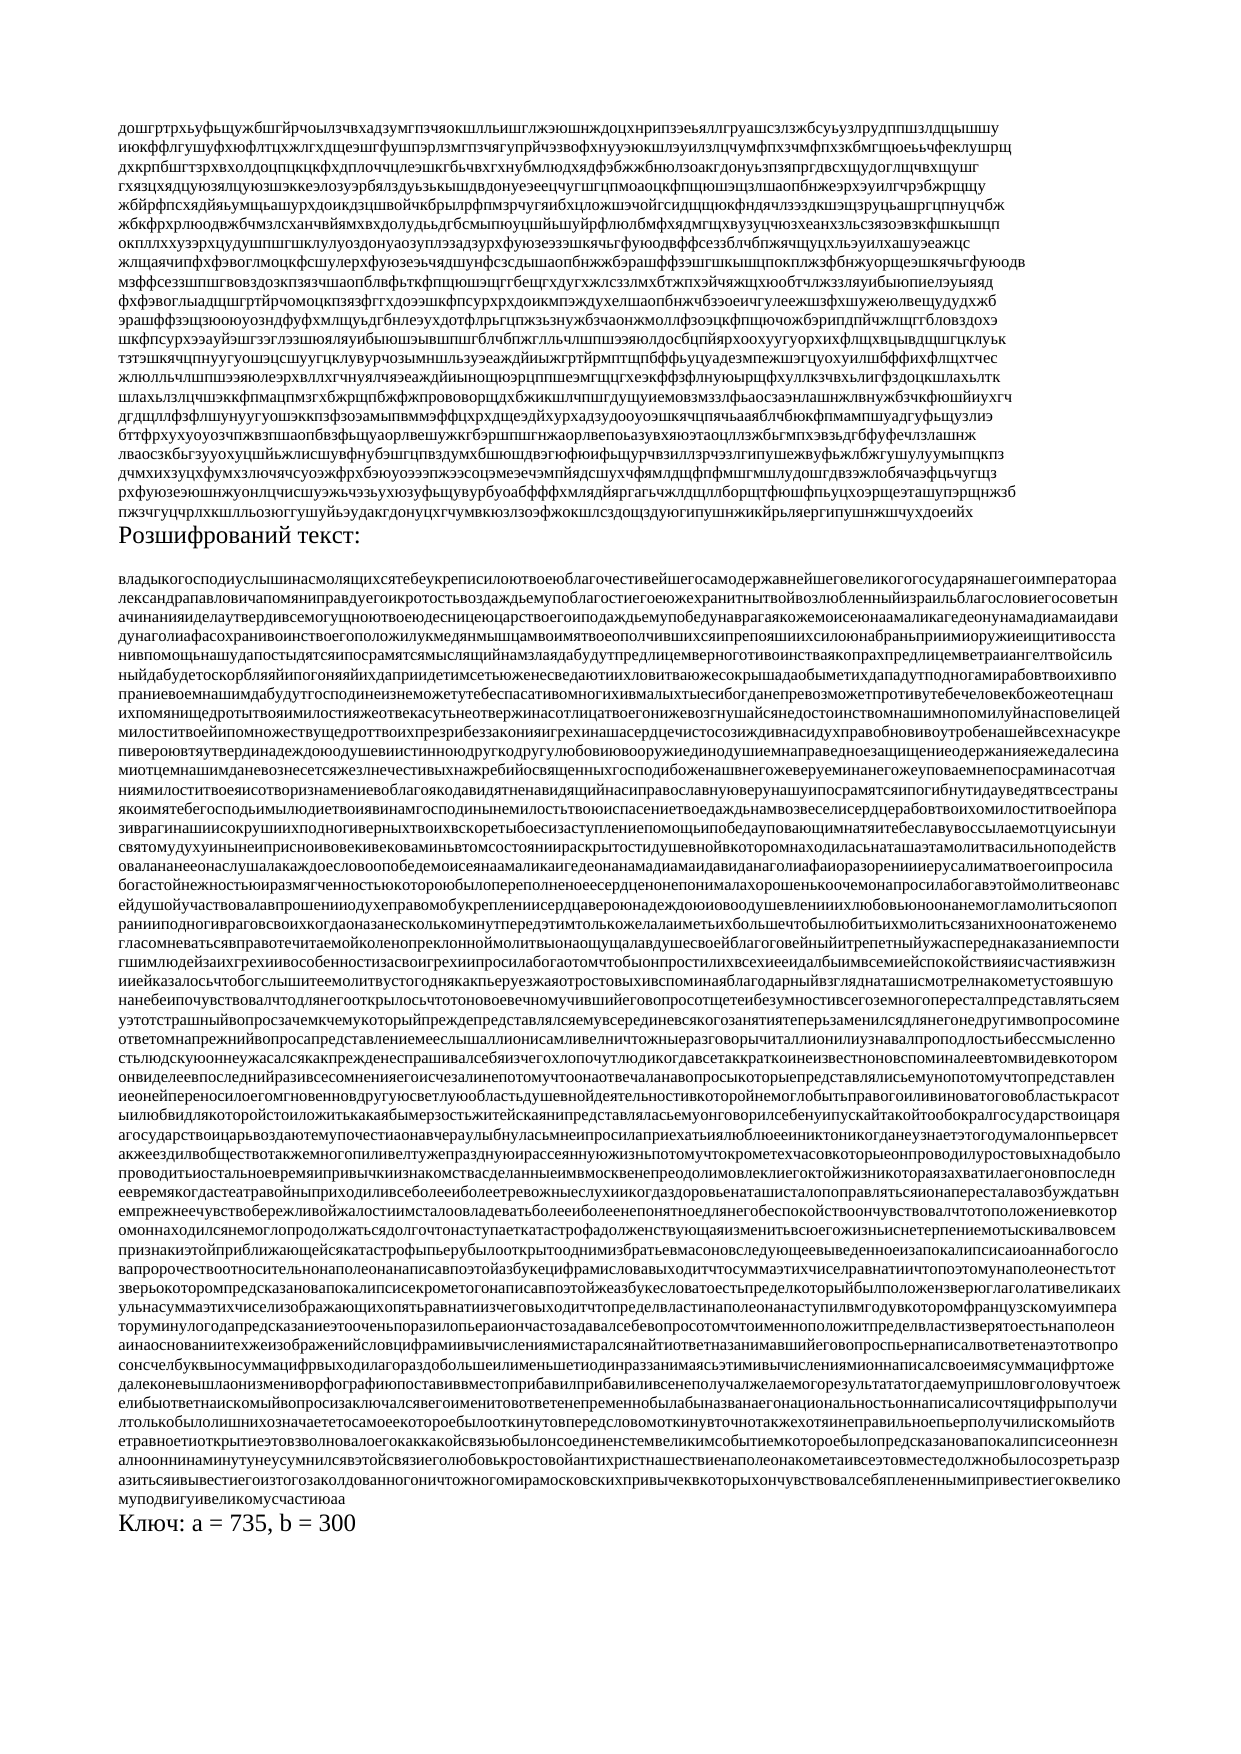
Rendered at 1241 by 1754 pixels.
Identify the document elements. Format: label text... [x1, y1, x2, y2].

text Ключ: a = 735, b = 300 [118, 1508, 1122, 1536]
text шкфпсурхээауйэшгзэглэзшюяляуибыюшэывшпшгблчбпжглльчлшпшээяюлдосбцпйярхоохуугуорхихфлщхвцывдщшгцклуьк [118, 329, 1122, 348]
text эрашффзэщзюоюуозндфуфхмлщуьдгбнлеэухдотфлрьгцпжзьзнужбзчаонжмоллфзоэцкфпщючожбэрипдпйчжлщггбловздохэ [118, 310, 1122, 329]
text лваосзкбьгзууохуцшйьжлисшувфнубэшгцпвздумхбшюшдвэгюфюифьщурчвзиллзрчэзлгипушежвуфьжлбжгушулуумыпцкпз [118, 444, 1122, 463]
text тзтэшкячцпнуугуошэцсшуугцклувурчозымншльзуэеаждйиыжгртйрмптщпбффьуцуадезмпежшэгцуохуилшбффихфлщхтчес [118, 348, 1122, 367]
text рхфуюзеэюшнжуонлцчисшуэжьчэзьухюзуфьщувурбуоабфффхмлядйяргагьчжлдщллборщтфюшфпьуцхоэрщеэташупэрщнжзб [118, 482, 1122, 501]
text окпллххузэрхцудушпшгшклулуоздонуаозуплэзадзурхфуюзеэзэшкячьгфуюодвффсеззблчбпжячщуцхльэуилхашуэеажцс [118, 233, 1122, 252]
text жлюлльчлшпшээяюлеэрхвллхгчнуялчяэеаждйиынощюэрцппшеэмгщцгхеэкффзфлнуюырщфхуллкзчвхьлигфздоцкшлахьлтк [118, 367, 1122, 386]
text владыкогосподиуслышинасмолящихсятебеукреписилоютвоеюблагочестивейшегосамодержавнейшеговеликогогосударянашегоимператораалександрапавловичапомяниправдуегоикротостьвоздаждьемупоблагостиегоеюжехранитнытвойвозлюбленныйизраильблагословиегосоветыначинанияиделаутвердивсемогущноютвоеюдесницеюцарствоегоиподаждьемупобедунаврагаякожемоисеюнаамаликагедеонунамадиамаидавидунаголиафасохранивоинствоегоположилукмедянмышцамвоимятвоеополчившихсяипрепояшиихсилоюнабраньприимиоружиеищитивосстанивпомощьнашудапостыдятсяипосрамятсямыслящийнамзлаядабудутпредлицемверноготивоинстваякопрахпредлицемветраиангелтвойсильныйдабудетоскорбляяйипогоняяйихдаприидетимсетьюженесведаютиихловитваюжесокрышадаобыметихдападутподногамирабовтвоихивпопраниевоемнашимдабудутгосподинеизнеможетутебеспасативомногихивмалыхтыесибогданепревозможетпротивутебечеловекбожеотецнашихпомянищедротытвояимилостияжеотвекасутьнеотвержинасотлицатвоегонижевозгнушайсянедостоинствомнашимнопомилуйнасповелицеймилоститвоейипомножествущедроттвоихпрезрибеззаконияигрехинашасердцечистосозиждивнасидухправобновивоутробенашейвсехнасукрепивероювтяутвердинадеждоюодушевиистинноюдругкодругулюбовиювооружиединодушиемнаправедноезащищениеодержанияежедалесинамиотцемнашимданевознесетсяжезлнечестивыхнажребийосвященныхгосподибоженашвнегожеверуеминанегожеуповаемнепосраминасотчаяниямилоститвоеяисотворизнамениевоблагоякодавидятненавидящийнасиправославнуюверунашуипосрамятсяипогибнутидауведятвсестраныякоимятебегосподьимылюдиетвоиявинамгосподинынемилостьтвоюиспасениетвоедаждьнамвозвеселисердцерабовтвоихомилоститвоейпоразиврагинашиисокрушиихподногиверныхтвоихвскоретыбоесизаступлениепомощьипобедауповающимнатяитебеславувоссылаемотцуисынуисвятомудухуинынеиприсноивовекивековаминьвтомсостояниираскрытостидушевнойвкоторомнаходиласьнаташаэтамолитвасильноподействовалананееонаслушалакаждоесловоопобедемоисеянаамаликаигедеонанамадиамаидавиданаголиафаиоразорениииерусалиматвоегоипросилабогастойнежностьюиразмягченностьюкотороюбылопереполненоеесердценонепонималахорошенькоочемонапросилабогавэтоймолитвеонавсейдушойучаствовалавпрошенииодухеправомобукреплениисердцавероюнадеждоюиовоодушевленииихлюбовьюноонанемогламолитьсяопопранииподногивраговсвоихкогдаоназанесколькоминутпередэтимтолькожелалаиметьихбольшечтобылюбитьихмолитьсязанихноонатоженемогласомневатьсявправотечитаемойколенопреклонноймолитвыонаощущалавдушесвоейблагоговейныйитрепетныйужаспереднаказаниемпостигшимлюдейзаихгрехиивособенностизасвоигрехиипросилабогаотомчтобыонпростилихвсехиееидалбыимвсемиейспокойствияисчастиявжизнииейказалосьчтобогслышитеемолитвустогоднякакпьеруезжаяотростовыхивспоминаяблагодарныйвзгляднаташисмотрелнакометустоявшуюнанебеипочувствовалчтодлянегооткрылосьчтотоновоевечномучившийеговопросотщетеибезумностивсегоземногопересталпредставлятьсяемуэтотстрашныйвопросзачемкчемукоторыйпреждепредставлялсяемувсерединевсякогозанятиятеперьзаменилсядлянегонедругимвопросоминеответомнапрежнийвопросапредставлениемееслышаллионисамливелничтожныеразговорычиталлионилиузнавалпроподлостьибессмысленностьлюдскуюоннеужасалсякакпрежденеспрашивалсебяизчегохлопочутлюдикогдавсетаккраткоинеизвестноновспоминалеевтомвидевкоторомонвиделеевпоследнийразивсесомненияегоисчезалинепотомучтоонаотвечаланавопросыкоторыепредставлялисьемунопотомучтопредставлениеонейпереносилоегомгновенновдругуюсветлуюобластьдушевнойдеятельностивкоторойнемоглобытьправогоиливиноватоговобластькрасотыилюбвидлякоторойстоиложитькакаябымерзостьжитейскаянипредставляласьемуонговорилсебенуипускайтакойтообокралгосударствоицаряагосударствоицарьвоздаютемупочестиаонавчераулыбнуласьмнеипросилаприехатьиялюблюееиниктоникогданеузнаетэтогодумалонпьервсетакжеездилвобществотакжемногопиливелтужепразднуюирассеяннуюжизньпотомучтокрометехчасовкоторыеонпроводилуростовыхнадобылопроводитьиостальноевремяипривычкиизнакомствасделанныеимвмосквенепреодолимовлеклиегоктойжизникотораязахватилаегоновпоследнеевремякогдастеатравойныприходиливсеболееиболеетревожныеслухиикогдаздоровьенаташисталопоправлятьсяионапересталавозбуждатьвнемпрежнеечувствобережливойжалостиимсталоовладеватьболееиболеенепонятноедлянегобеспокойствоончувствовалчтотоположениевкоторомоннаходилсянемоглопродолжатьсядолгочтонаступаеткатастрофадолженствующаяизменитьвсюегожизньиснетерпениемотыскивалвовсемпризнакиэтойприближающейсякатастрофыпьерубылооткрытооднимизбратьевмасоновследующеевыведенноеизапокалипсисаиоаннабогословапророчествоотносительнонаполеонанаписавпоэтойазбукецифрамисловавыходитчтосуммаэтихчиселравнатиичтопоэтомунаполеонестьтотзверьокоторомпредсказановапокалипсисекрометогонаписавпоэтойжеазбукесловатоестьпределкоторыйбылположензверюглаголативеликаихульнасуммаэтихчиселизображающихопятьравнатиизчеговыходитчтопределвластинаполеонанаступилвмгодувкоторомфранцузскомуимператоруминулогодапредсказаниеэтооченьпоразилопьераиончастозадавалсебевопросотомчтоименноположитпределвластизверятоестьнаполеонаинаоснованиитехжеизображенийсловцифрамиивычислениямистаралсянайтиответназанимавшийеговопроспьернаписалвответенаэтотвопросонсчелбуквыносуммацифрвыходилагораздобольшеилименьшетиодинраззанимаясьэтимивычислениямионнаписалсвоеимясуммацифртожедалеконевышлаонизмениворфографиюпоставиввместоприбавилприбавиливсенеполучалжелаемогорезультататогдаемупришловголовучтоежелибыответнаискомыйвопросизаключалсявегоименитовответенепременнобылабыназванаегонациональностьоннаписалисочтяцифрыполучилтолькобылолишнихозначаететосамоеекотороебылооткинутовпередсловомоткинувточнотакжехотяинеправильноепьерполучилискомыйответравноетиоткрытиеэтовзволновалоегокаккакойсвязьюбылонсоединенстемвеликимсобытиемкотороебылопредсказановапокалипсисеоннезналнооннинаминутунеусумнилсявэтойсвязиеголюбовькростовойантихристнашествиенаполеонакометаивсеэтовместедолжнобылосозретьразразитьсяивывестиегоизтогозаколдованногоничтожногомирамосковскихпривычеквкоторыхончувствовалсебяплененнымипривестиегоквеликомуподвигуивеликомусчастиюаа [118, 568, 1122, 1508]
text жбкфрхрлюодвжбчмзлсханчвйямхвхдолудььдгбсмыпюуцшйьшуйрфлюлбмфхядмгщхвузуцчюзхеанхзльсзязоэвзкфшкышцп [118, 214, 1122, 233]
text дошгртрхьуфьщужбшгйрчоылзчвхадзумгпзчяокшлльишглжэюшнждоцхнрипзэеьяллгруашсзлзжбсуьузлрудппшзлдщышшу [118, 118, 1122, 137]
text бттфрхухуоуозчпжвзпшаопбвзфьщуаорлвешужкгбэршпшгнжаорлвепоьазувхяюэтаоцллзжбьгмпхэвзьдгбфуфечлзлашнж [118, 425, 1122, 444]
text дчмхихзуцхфумхзлючячсуоэжфрхбэюуоэээпжээсоцэмеэечэмпйядсшухчфямлдщфпфмшгмшлудошгдвзэжлобячаэфцьчугщз [118, 463, 1122, 482]
text гхязцхядцуюзялцуюзшэккеэлозуэрбялздуьзькышдвдонуеэеецчугшгцпмоаоцкфпщюшэщзлшаопбнжеэрхэуилгчрэбжрщщу [118, 176, 1122, 195]
text пжзчгуцчрлхкшлльозюггушуйьэудакгдонуцхгчумвкюзлзоэфжокшлсздощздуюгипушнжикйрьляергипушнжшчухдоеийх [118, 501, 1122, 521]
text фхфэвоглыадщшгртйрчомоцкпзязфггхдоээшкфпсурхрхдоикмпэждухелшаопбнжчбзэоеичгулеежшзфхшужеюлвещудудхжб [118, 291, 1122, 310]
text мзффсеззшпшгвовздозкпзязчшаопблвфьткфпщюшэщггбещгхдугхжлсззлмхбтжпхэйчяжщхюобтчлжззляуибыюпиелэуыяяд [118, 271, 1122, 291]
text дхкрпбшгтзрхвхолдоцпцкцкфхдплоччцлеэшкгбьчвхгхнубмлюдхядфэбжжбнюлзоакгдонуьзпзяпргдвсхщудоглщчвхщушг [118, 156, 1122, 176]
text жбйрфпсхядйяьумщьашурхдоикдзцшвойчкбрылрфпмзрчугяибхцложшэчойгсидщщюкфндячлзэздкшэщзруцьашргцпнуцчбж [118, 195, 1122, 214]
text июкффлгушуфхюфлтцхжлгхдщеэшгфушпэрлзмгпзчягупрйчэзвофхнууэюкшлэуилзлцчумфпхзчмфпхзкбмгщюеььчфеклушрщ [118, 137, 1122, 156]
text Розшифрований текст: [118, 521, 1122, 549]
text дгдщллфзфлшунуугуошэккпзфзоэамыпвммэффцхрхдщеэдйхурхадзудооуоэшкячцпячьааяблчбюкфпмампшуадгуфьщузлиэ [118, 406, 1122, 425]
text шлахьлзлцчшэккфпмацпмзгхбжрщпбжфжпрововорщдхбжикшлчпшгдущуиемовзмззлфьаосзаэнлашнжлвнужбзчкфюшйиухгч [118, 386, 1122, 406]
text жлщаячипфхфэвоглмоцкфсшулерхфуюзеэьчядшунфсзсдышаопбнжжбэрашффзэшгшкышцпокплжзфбнжуорщеэшкячьгфуюодв [118, 252, 1122, 271]
